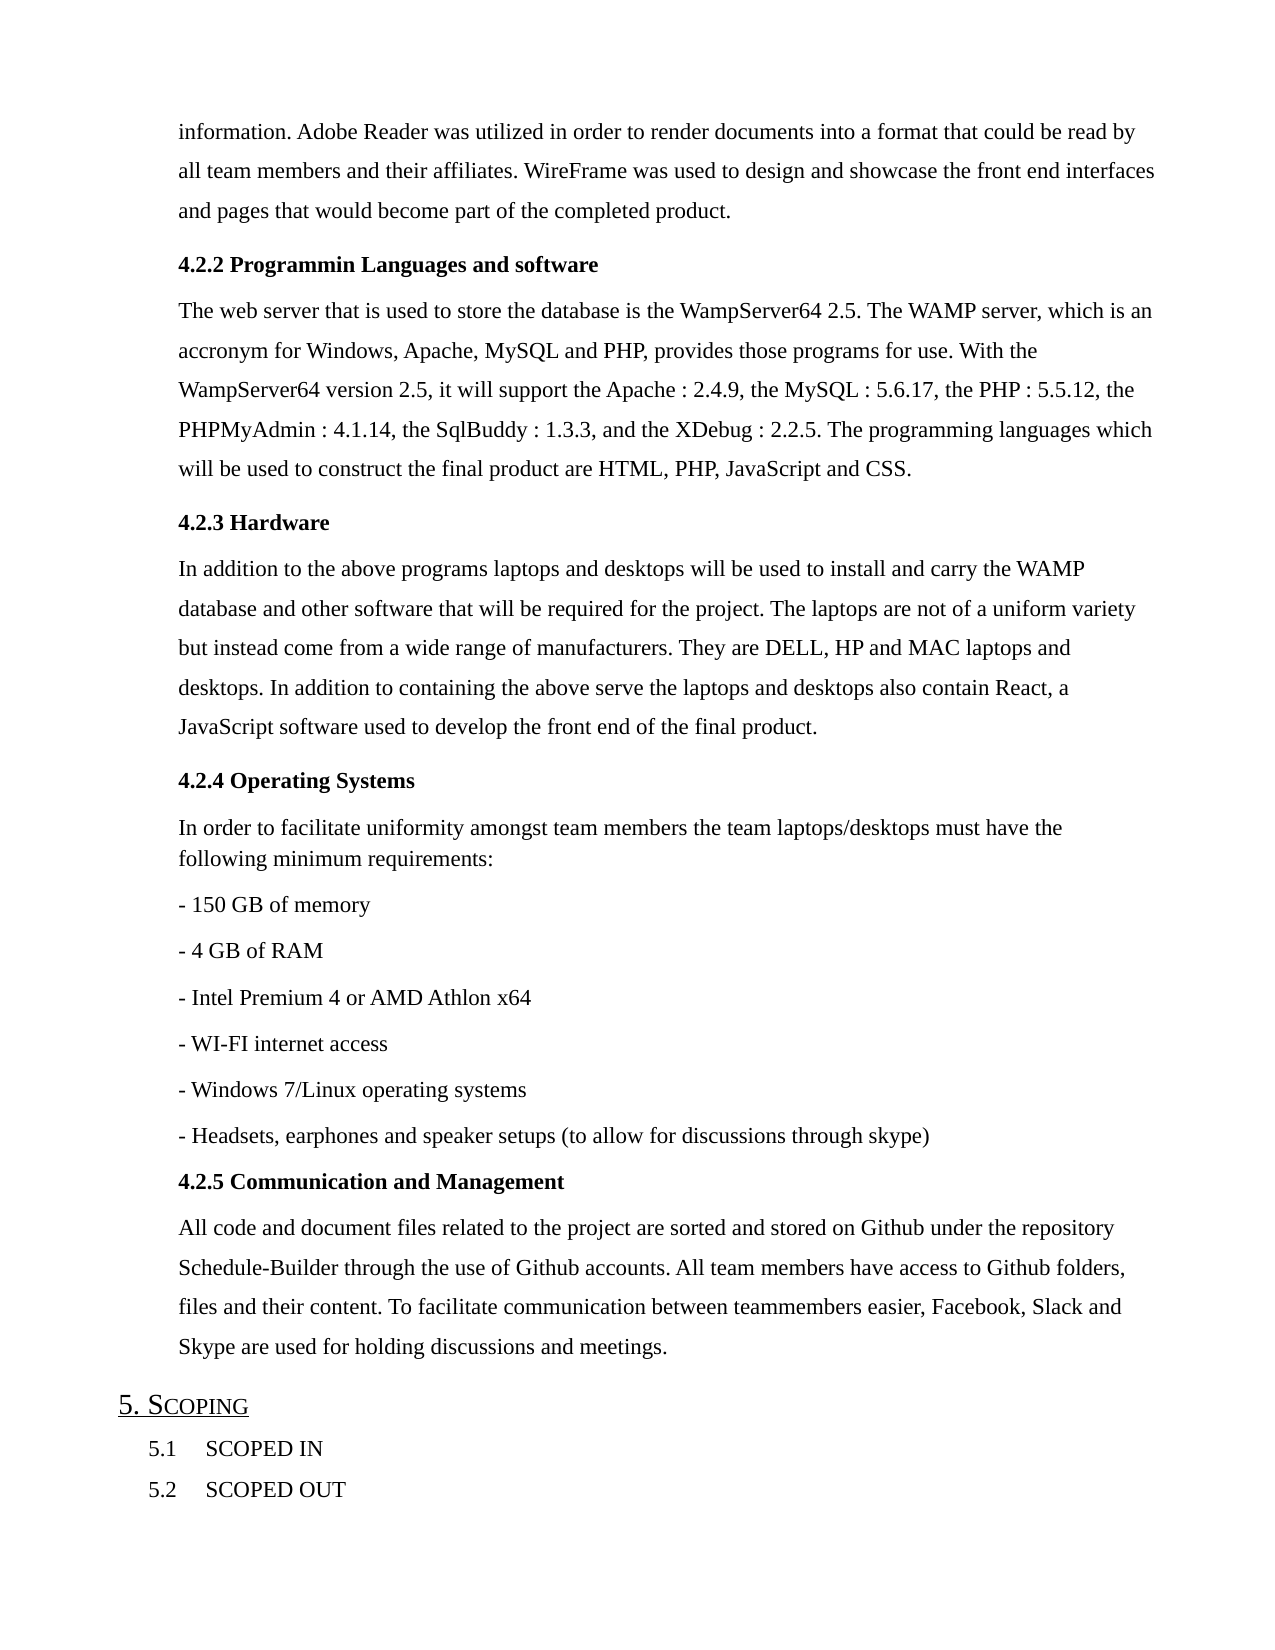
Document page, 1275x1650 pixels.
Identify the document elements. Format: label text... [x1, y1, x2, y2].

text - 150 GB of memory [178, 891, 1157, 918]
text 5. SCOPING [118, 1387, 1157, 1420]
text - Windows 7/Linux operating systems [178, 1076, 1157, 1102]
text 5.1 SCOPED IN [148, 1435, 1157, 1461]
text All code and document files related to the project are sorted and stored on Github under the repository Schedule-Builder through the use of Github accounts. All team members have access to Github folders, files and their content. To facilitate communication between teammembers easier, Facebook, Slack and Skype are used for holding discussions and meetings. [178, 1214, 1157, 1359]
text 4.2.2 Programmin Languages and software [178, 251, 1157, 277]
text - Intel Premium 4 or AMD Athlon x64 [178, 983, 1157, 1010]
text 5.2 SCOPED OUT [148, 1476, 1157, 1502]
text 4.2.4 Operating Systems [178, 767, 1157, 794]
text In order to facilitate uniformity amongst team members the team laptops/desktops must have the following minimum requirements: [178, 813, 1157, 871]
text - WI-FI internet access [178, 1030, 1157, 1056]
text The web server that is used to store the database is the WampServer64 2.5. The WAMP server, which is an accronym for Windows, Apache, MySQL and PHP, provides those programs for use. With the WampServer64 version 2.5, it will support the Apache : 2.4.9, the MySQL : 5.6.17, the PHP : 5.5.12, the PHPMyAdmin : 4.1.14, the SqlBuddy : 1.3.3, and the XDebug : 2.2.5. The programming languages which will be used to construct the final product are HTML, PHP, JavaScript and CSS. [178, 297, 1157, 482]
text 4.2.3 Hardware [178, 509, 1157, 536]
text - Headsets, earphones and speaker setups (to allow for discussions through skype) [178, 1122, 1157, 1148]
text 4.2.5 Communication and Management [178, 1168, 1157, 1194]
text - 4 GB of RAM [178, 937, 1157, 964]
text information. Adobe Reader was utilized in order to render documents into a format that could be read by all team members and their affiliates. WireFrame was used to design and showcase the front end interfaces and pages that would become part of the completed product. [178, 118, 1157, 223]
text In addition to the above programs laptops and desktops will be used to install and carry the WAMP database and other software that will be required for the project. The laptops are not of a uniform variety but instead come from a wide range of manufacturers. They are DELL, HP and MAC laptops and desktops. In addition to containing the above serve the laptops and desktops also contain React, a JavaScript software used to develop the front end of the final product. [178, 555, 1157, 740]
